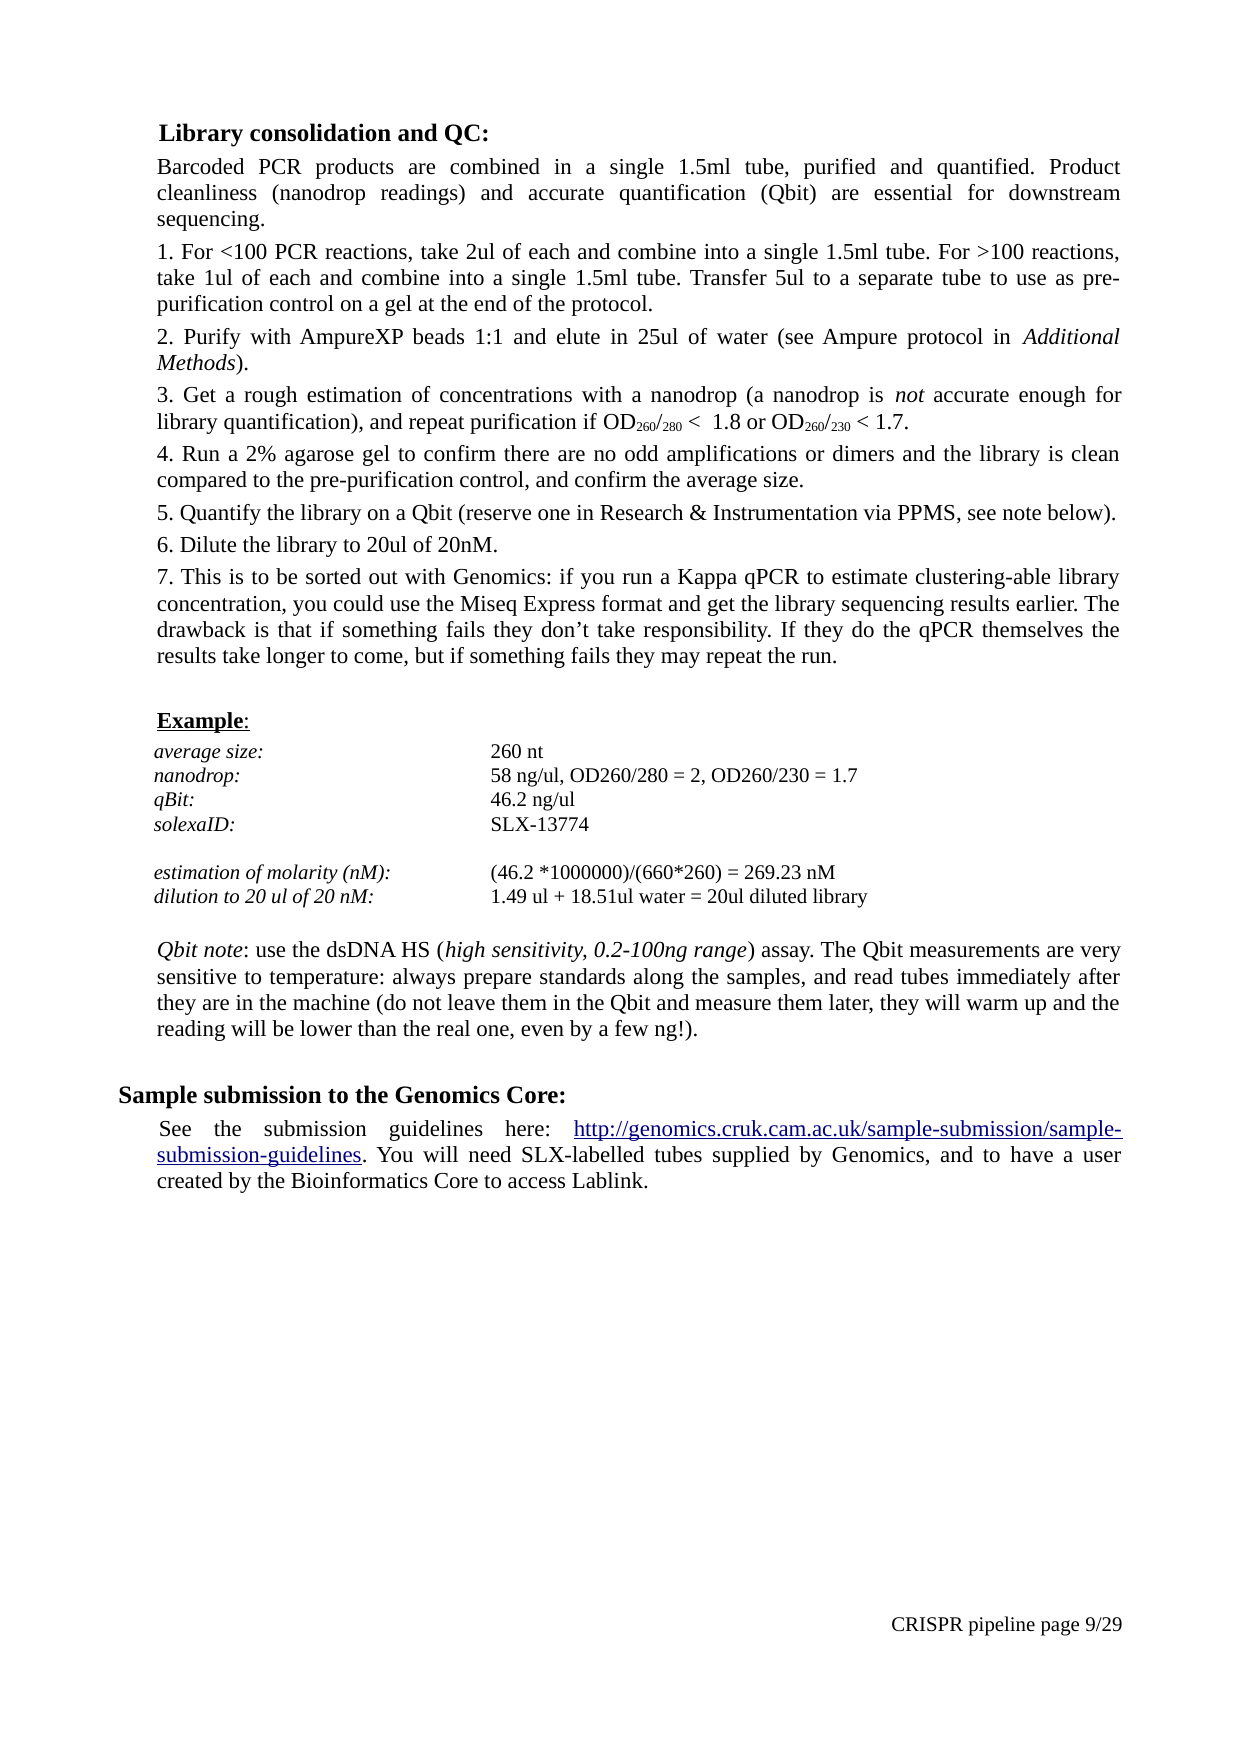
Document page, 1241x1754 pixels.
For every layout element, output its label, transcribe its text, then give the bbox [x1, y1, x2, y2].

table_header average size: [118, 739, 455, 763]
title Example: [157, 707, 1122, 733]
table_cell 58 ng/ul, OD260/280 = 2, OD260/230 = 1.7 [455, 763, 1123, 787]
text Qbit note: use the dsDNA HS (high sensitivity, 0.2-100ng range) assay. The Qbit measurements are very sensitive to temperature: always prepare standards along the samples, and read tubes immediately after they are in the machine (do not leave them in the Qbit and measure them later, they will warm up and the reading will be lower than the real one, even by a few ng!). [157, 936, 1122, 1042]
text 5. Quantify the library on a Qbit (reserve one in Research & Instrumentation via PPMS, see note below). [157, 499, 1122, 525]
text 6. Dilute the library to 20ul of 20nM. [157, 531, 1122, 557]
table_cell solexaID: [118, 811, 455, 836]
table_cell [455, 836, 1123, 859]
table_cell (46.2 *1000000)/(660*260) = 269.23 nM [455, 860, 1123, 884]
table_cell 1.49 ul + 18.51ul water = 20ul diluted library [455, 884, 1123, 908]
title Library consolidation and QC: [118, 118, 1122, 147]
table_cell qBit: [118, 788, 455, 811]
text Barcoded PCR products are combined in a single 1.5ml tube, purified and quantified. Product cleanliness (nanodrop readings) and accurate quantification (Qbit) are essential for downstream sequencing. [157, 153, 1122, 232]
table_cell [118, 836, 455, 859]
table_cell estimation of molarity (nM): [118, 860, 455, 884]
title Sample submission to the Genomics Core: [118, 1080, 1122, 1109]
table_cell 46.2 ng/ul [455, 788, 1123, 811]
table_cell dilution to 20 ul of 20 nM: [118, 884, 455, 908]
text See the submission guidelines here: http://genomics.cruk.cam.ac.uk/sample-submission/sample-submission-guidelines. You will need SLX-labelled tubes supplied by Genomics, and to have a user created by the Bioinformatics Core to access Lablink. [157, 1115, 1122, 1194]
table_cell SLX-13774 [455, 811, 1123, 836]
text 2. Purify with AmpureXP beads 1:1 and elute in 25ul of water (see Ampure protocol in Additional Methods). [157, 323, 1122, 376]
text 4. Run a 2% agarose gel to confirm there are no odd amplifications or dimers and the library is clean compared to the pre-purification control, and confirm the average size. [157, 440, 1122, 493]
text 7. This is to be sorted out with Genomics: if you run a Kappa qPCR to estimate clustering-able library concentration, you could use the Miseq Express format and get the library sequencing results earlier. The drawback is that if something fails they don’t take responsibility. If they do the qPCR themselves the results take longer to come, but if something fails they may repeat the run. [157, 563, 1122, 669]
table_header 260 nt [455, 739, 1123, 763]
text 1. For <100 PCR reactions, take 2ul of each and combine into a single 1.5ml tube. For >100 reactions, take 1ul of each and combine into a single 1.5ml tube. Transfer 5ul to a separate tube to use as pre-purification control on a gel at the end of the protocol. [157, 238, 1122, 317]
table_cell nanodrop: [118, 763, 455, 787]
text 3. Get a rough estimation of concentrations with a nanodrop (a nanodrop is not accurate enough for library quantification), and repeat purification if OD260/280 < 1.8 or OD260/230 < 1.7. [157, 381, 1122, 434]
